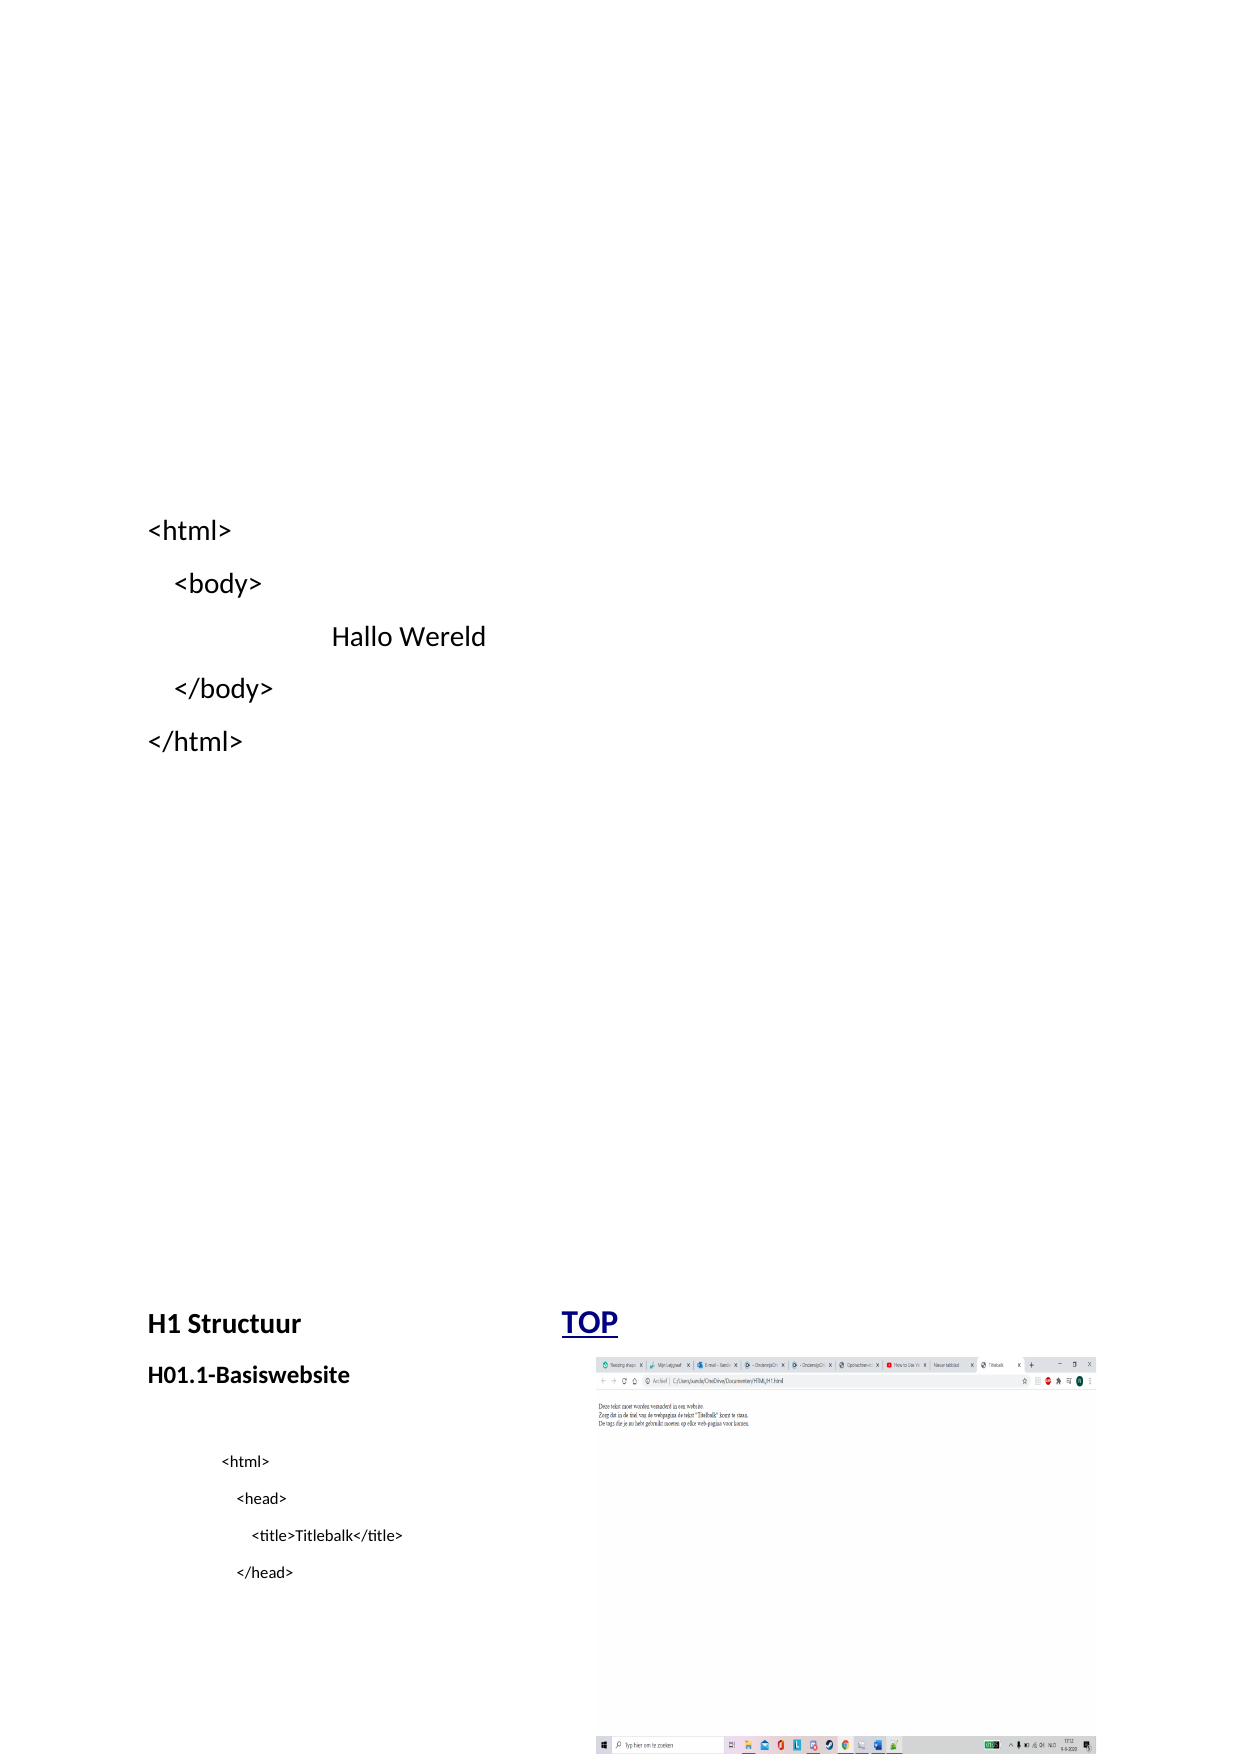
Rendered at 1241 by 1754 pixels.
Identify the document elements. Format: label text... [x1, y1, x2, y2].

text <html> [148, 1452, 596, 1472]
text </html> [148, 723, 1093, 758]
text <title>Titlebalk</title> [148, 1526, 596, 1546]
text H01.1-Basiswebsite [148, 1359, 596, 1390]
text <body> [148, 565, 1093, 601]
text </body> [148, 670, 1093, 706]
text <html> [148, 512, 1093, 548]
text Hallo Wereld [148, 618, 1093, 653]
text H1 Structuur TOP [148, 1302, 1093, 1342]
text <head> [148, 1489, 596, 1509]
text </head> [148, 1563, 596, 1583]
